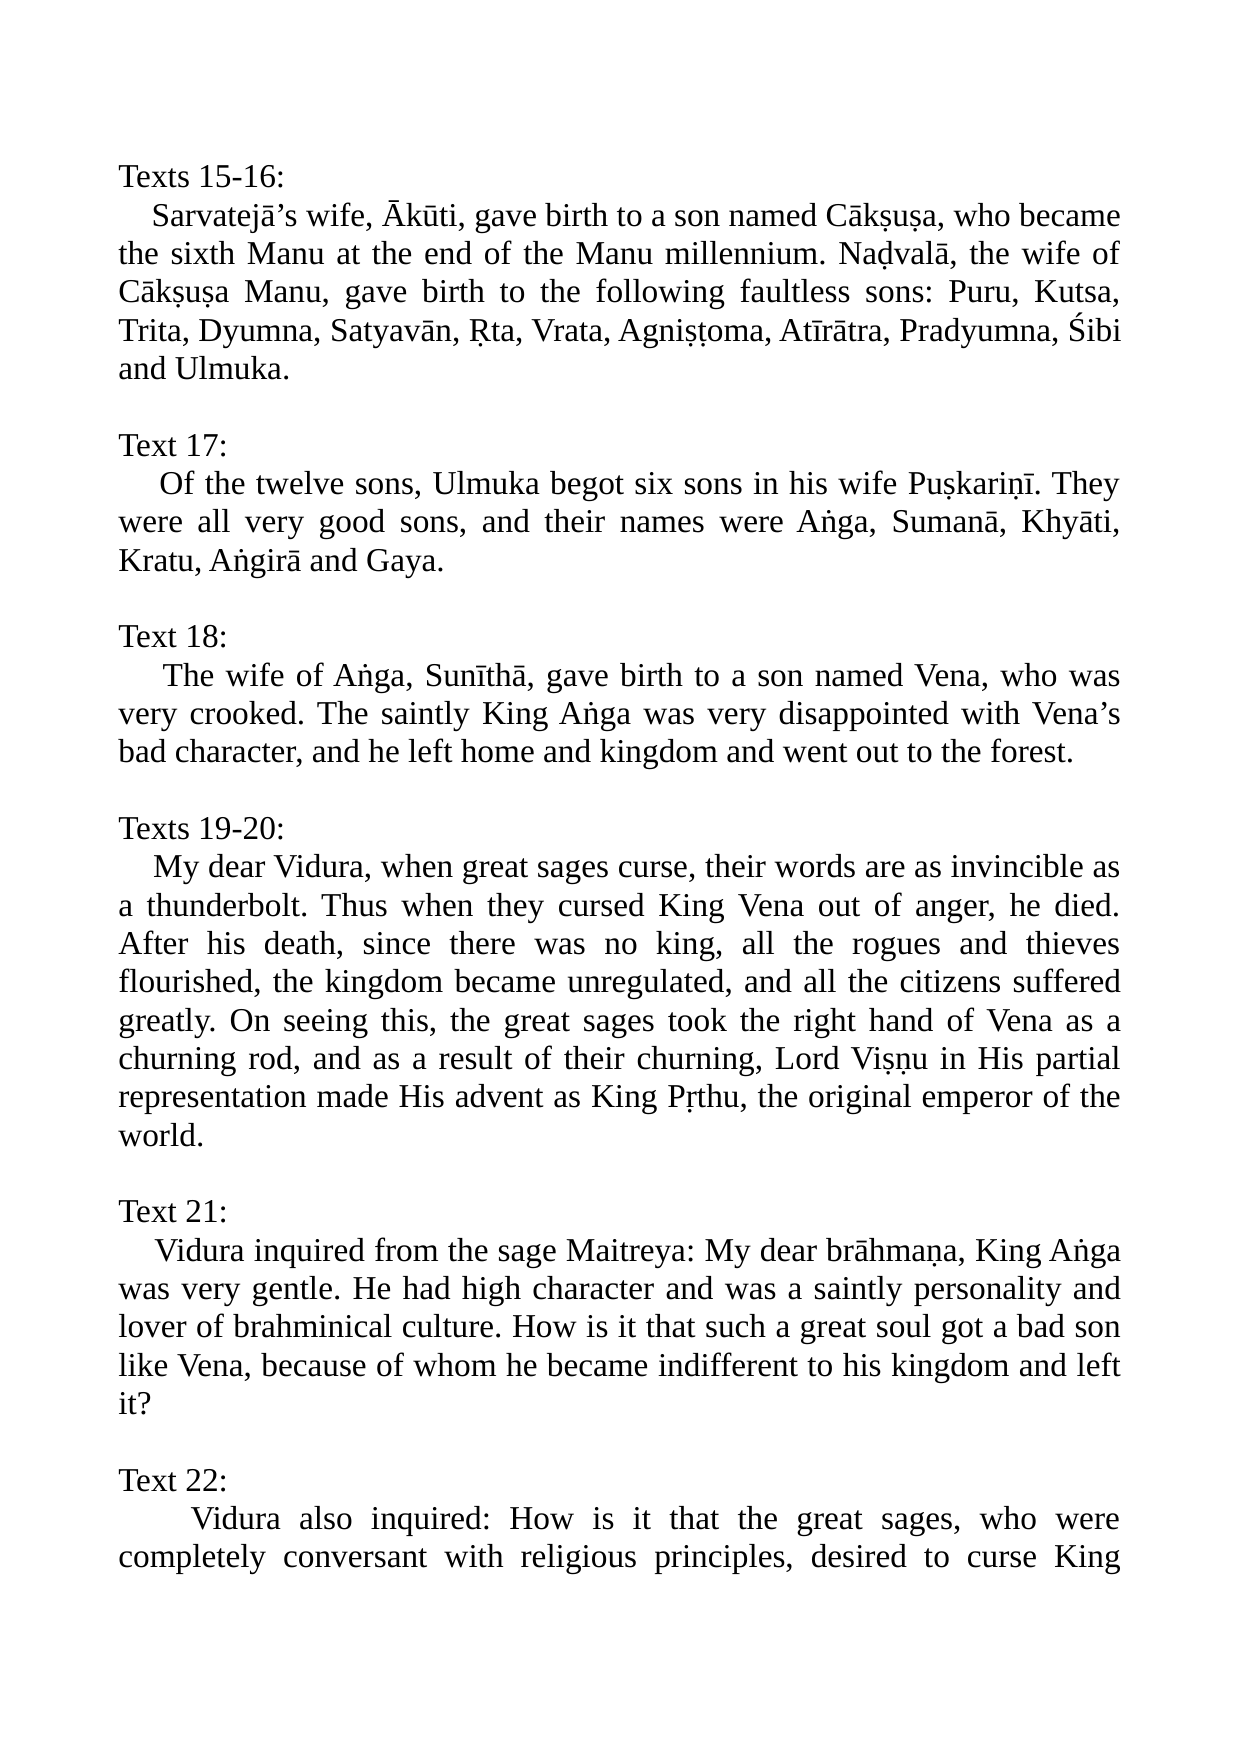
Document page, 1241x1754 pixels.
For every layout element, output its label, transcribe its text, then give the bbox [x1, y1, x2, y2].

text Texts 15-16: [118, 156, 1122, 195]
text Text 17: [118, 425, 1122, 463]
text Text 18: [118, 616, 1122, 655]
text Of the twelve sons, Ulmuka begot six sons in his wife Puṣkariṇī. They were all very good sons, and their names were Aṅga, Sumanā, Khyāti, Kratu, Aṅgirā and Gaya. [118, 463, 1122, 578]
text My dear Vidura, when great sages curse, their words are as invincible as a thunderbolt. Thus when they cursed King Vena out of anger, he died. After his death, since there was no king, all the rogues and thieves flourished, the kingdom became unregulated, and all the citizens suffered greatly. On seeing this, the great sages took the right hand of Vena as a churning rod, and as a result of their churning, Lord Viṣṇu in His partial representation made His advent as King Pṛthu, the original emperor of the world. [118, 846, 1122, 1153]
text Texts 19-20: [118, 808, 1122, 846]
text Vidura inquired from the sage Maitreya: My dear brāhmaṇa, King Aṅga was very gentle. He had high character and was a saintly personality and lover of brahminical culture. How is it that such a great soul got a bad son like Vena, because of whom he became indifferent to his kingdom and left it? [118, 1230, 1122, 1421]
text The wife of Aṅga, Sunīthā, gave birth to a son named Vena, who was very crooked. The saintly King Aṅga was very disappointed with Vena’s bad character, and he left home and kingdom and went out to the forest. [118, 655, 1122, 770]
text Text 21: [118, 1191, 1122, 1230]
text Sarvatejā’s wife, Ākūti, gave birth to a son named Cākṣuṣa, who became the sixth Manu at the end of the Manu millennium. Naḍvalā, the wife of Cākṣuṣa Manu, gave birth to the following faultless sons: Puru, Kutsa, Trita, Dyumna, Satyavān, Ṛta, Vrata, Agniṣṭoma, Atīrātra, Pradyumna, Śibi and Ulmuka. [118, 195, 1122, 386]
text Text 22: [118, 1460, 1122, 1498]
text Vidura also inquired: How is it that the great sages, who were completely conversant with religious principles, desired to curse King [118, 1498, 1122, 1575]
